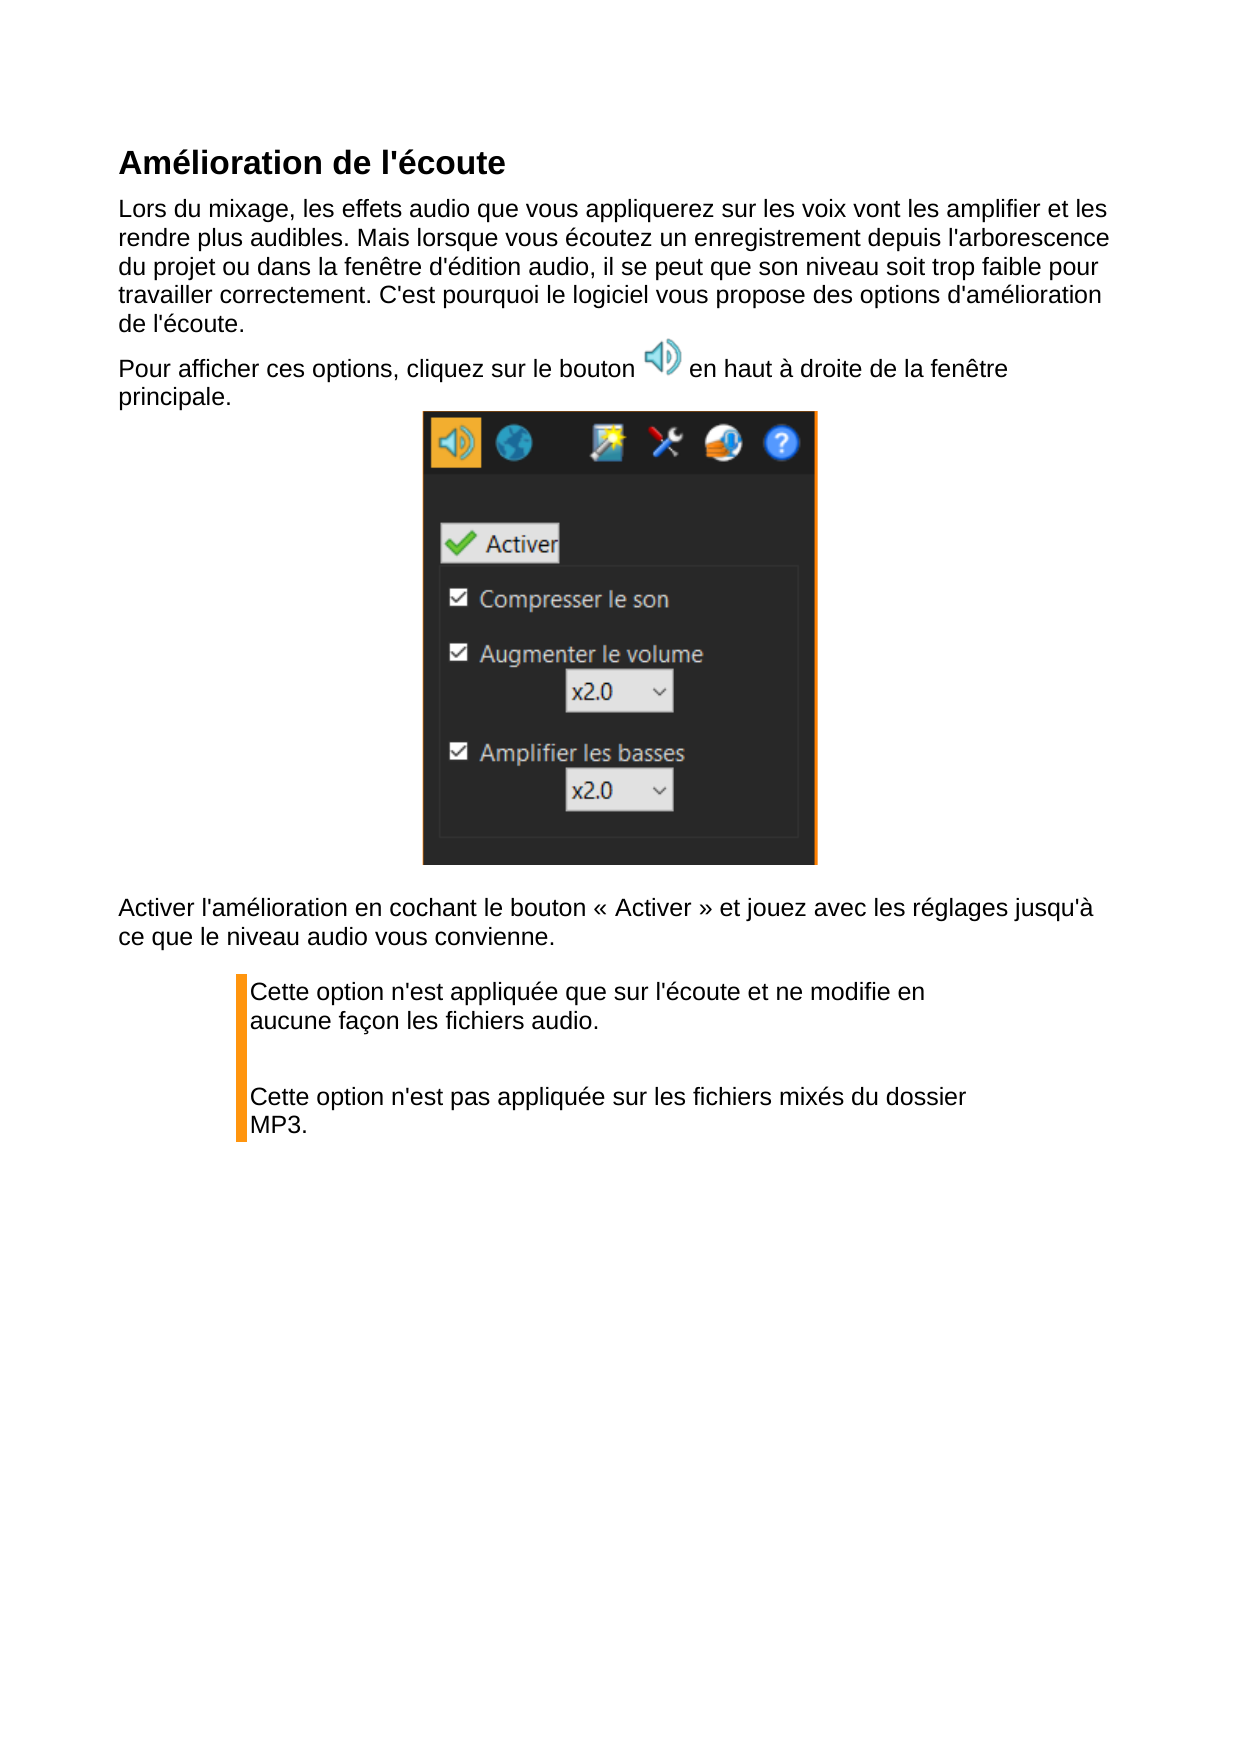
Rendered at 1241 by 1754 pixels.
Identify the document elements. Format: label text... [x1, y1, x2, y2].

text Activer l'amélioration en cochant le bouton « Activer » et jouez avec les réglages jusqu'à ce que le niveau audio vous convienne. [118, 893, 1122, 950]
picture [643, 338, 682, 377]
text Pour afficher ces options, cliquez sur le bouton en haut à droite de la fenêtre principale. [118, 338, 1122, 411]
text Cette option n'est appliquée que sur l'écoute et ne modifie en aucune façon les fichiers audio. [247, 974, 1004, 1034]
picture [422, 411, 818, 865]
text Lors du mixage, les effets audio que vous appliquerez sur les voix vont les amplifier et les rendre plus audibles. Mais lorsque vous écoutez un enregistrement depuis l'arborescence du projet ou dans la fenêtre d'édition audio, il se peut que son niveau soit trop faible pour travailler correctement. C'est pourquoi le logiciel vous propose des options d'amélioration de l'écoute. [118, 194, 1122, 338]
text Cette option n'est pas appliquée sur les fichiers mixés du dossier MP3. [247, 1079, 1004, 1142]
subtitle Amélioration de l'écoute [118, 143, 1122, 182]
